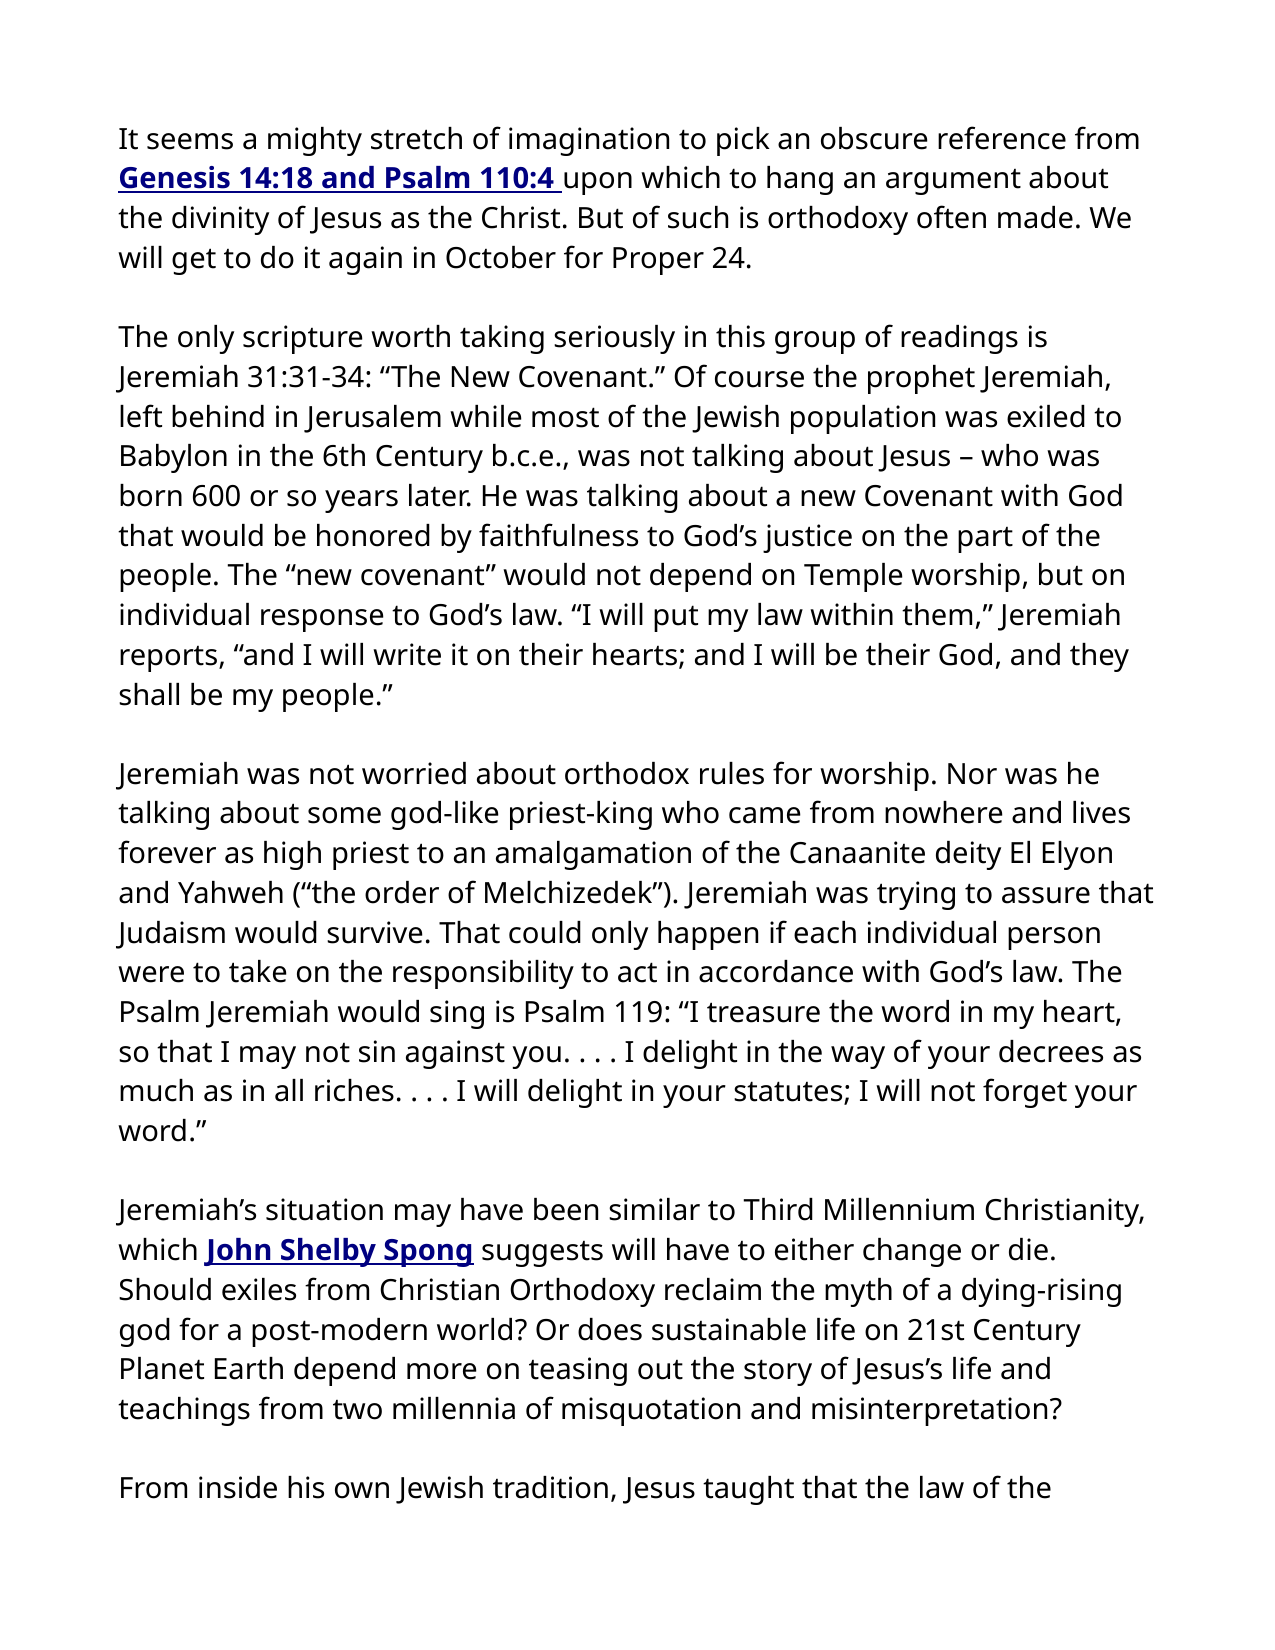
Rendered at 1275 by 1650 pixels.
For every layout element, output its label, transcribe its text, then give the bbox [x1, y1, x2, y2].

text It seems a mighty stretch of imagination to pick an obscure reference from Genesis 14:18 and Psalm 110:4 upon which to hang an argument about the divinity of Jesus as the Christ. But of such is orthodoxy often made. We will get to do it again in October for Proper 24. The only scripture worth taking seriously in this group of readings is Jeremiah 31:31-34: “The New Covenant.” Of course the prophet Jeremiah, left behind in Jerusalem while most of the Jewish population was exiled to Babylon in the 6th Century b.c.e., was not talking about Jesus – who was born 600 or so years later. He was talking about a new Covenant with God that would be honored by faithfulness to God’s justice on the part of the people. The “new covenant” would not depend on Temple worship, but on individual response to God’s law. “I will put my law within them,” Jeremiah reports, “and I will write it on their hearts; and I will be their God, and they shall be my people.” Jeremiah was not worried about orthodox rules for worship. Nor was he talking about some god-like priest-king who came from nowhere and lives forever as high priest to an amalgamation of the Canaanite deity El Elyon and Yahweh (“the order of Melchizedek”). Jeremiah was trying to assure that Judaism would survive. That could only happen if each individual person were to take on the responsibility to act in accordance with God’s law. The Psalm Jeremiah would sing is Psalm 119: “I treasure the word in my heart, so that I may not sin against you. . . . I delight in the way of your decrees as much as in all riches. . . . I will delight in your statutes; I will not forget your word.” Jeremiah’s situation may have been similar to Third Millennium Christianity, which John Shelby Spong suggests will have to either change or die. Should exiles from Christian Orthodoxy reclaim the myth of a dying-rising god for a post-modern world? Or does sustainable life on 21st Century Planet Earth depend more on teasing out the story of Jesus’s life and teachings from two millennia of misquotation and misinterpretation? From inside his own Jewish tradition, Jesus taught that the law of the [118, 118, 1157, 1507]
